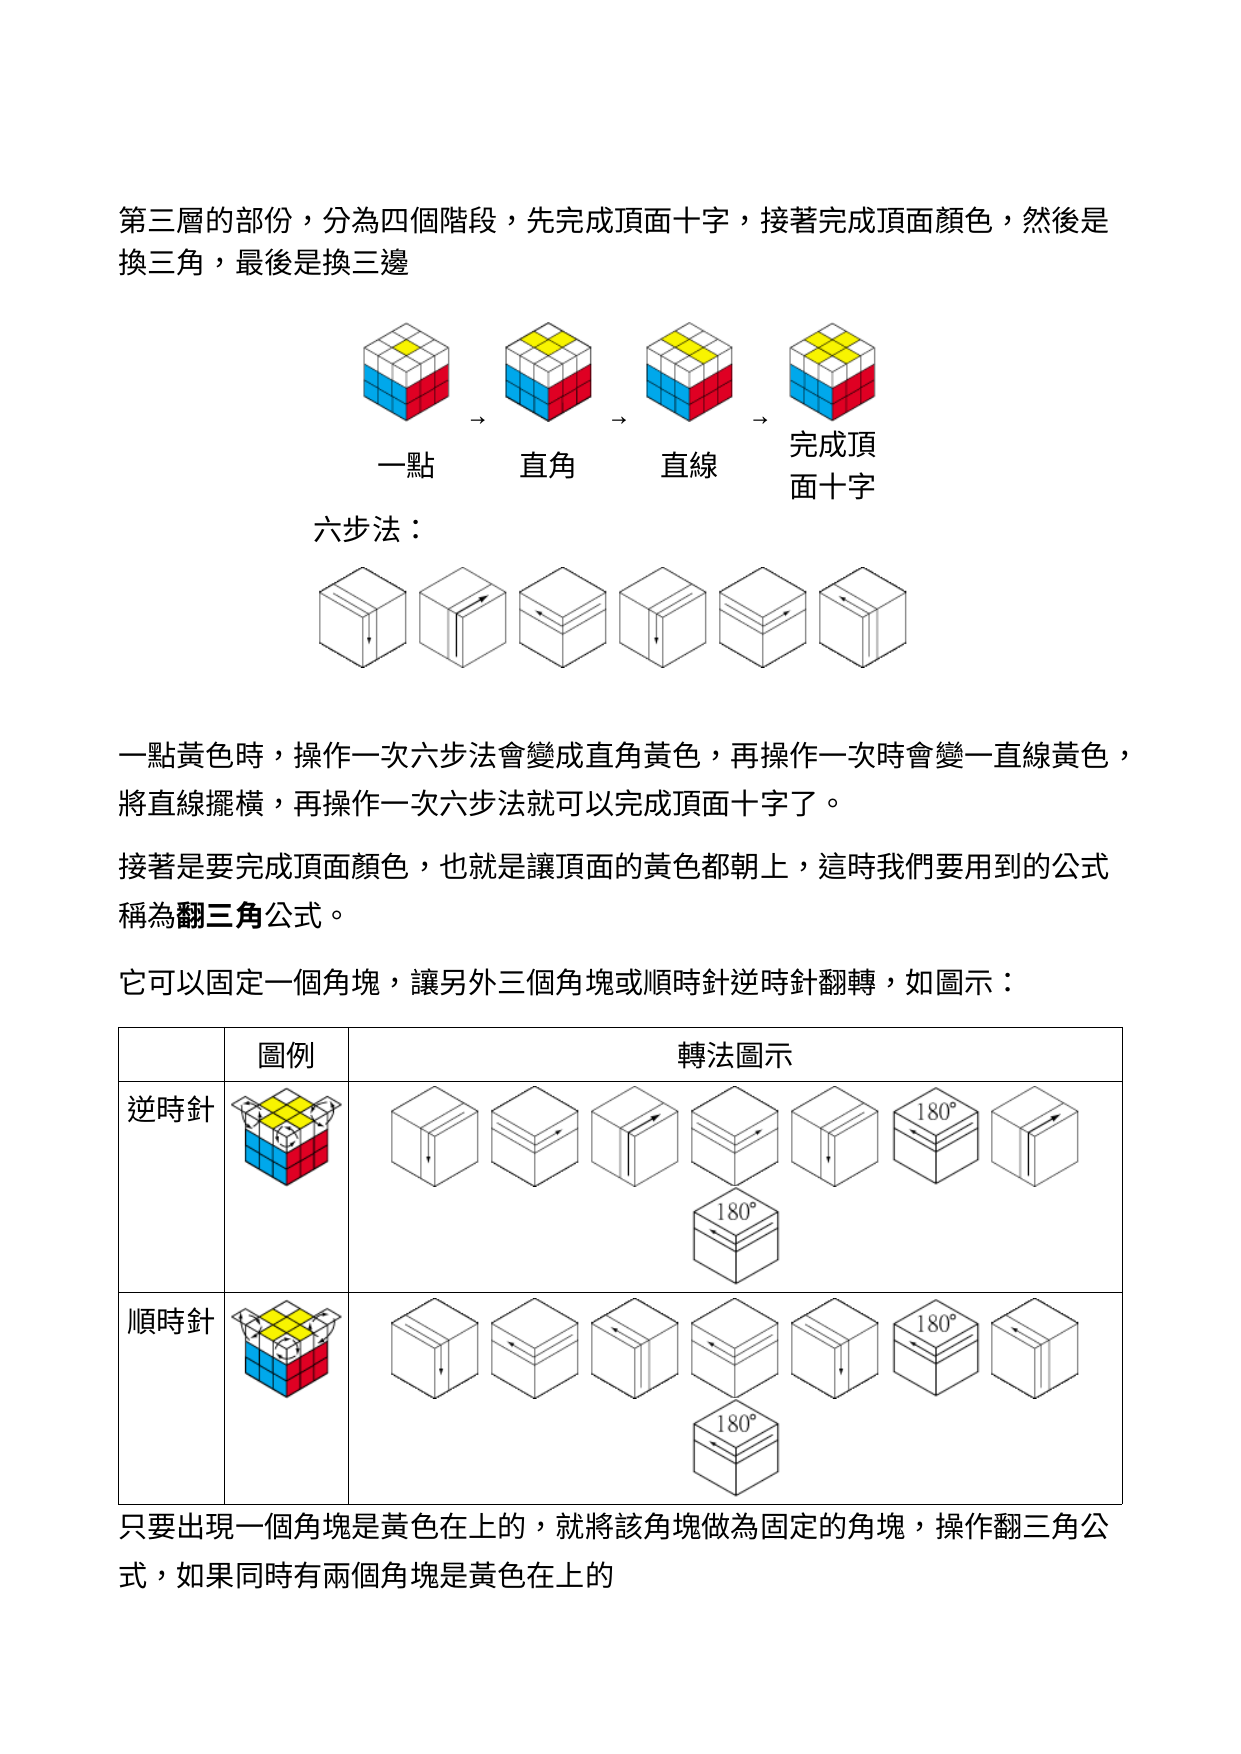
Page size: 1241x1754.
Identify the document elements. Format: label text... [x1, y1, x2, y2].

table_header → [461, 322, 494, 506]
text 接著是要完成頂面顏色，也就是讓頂面的黃色都朝上，這時我們要用到的公式稱為翻三角公式。 [118, 844, 1122, 934]
table_cell 完成頂面十字 [777, 422, 889, 506]
table_header 圖例 [225, 1028, 348, 1081]
table_cell [349, 1293, 1122, 1504]
table_header [352, 322, 356, 422]
picture [782, 321, 883, 422]
text 它可以固定一個角塊，讓另外三個角塊或順時針逆時針翻轉，如圖示： [118, 959, 1122, 1002]
table_header → [603, 322, 635, 506]
table_cell [349, 1082, 1122, 1292]
table_cell 直角 [494, 422, 602, 506]
picture [385, 1298, 1085, 1499]
table_header [740, 322, 744, 422]
table_cell 直線 [635, 422, 744, 506]
picture [639, 321, 740, 422]
picture [498, 321, 599, 422]
picture [230, 1086, 343, 1187]
text 第三層的部份，分為四個階段，先完成頂面十字，接著完成頂面顏色，然後是換三角，最後是換三邊 [118, 197, 1122, 282]
picture [230, 1298, 343, 1399]
table_header [635, 322, 639, 422]
table_header 六步法： [314, 506, 927, 686]
table_cell 逆時針 [119, 1082, 224, 1292]
table_header 轉法圖示 [349, 1028, 1122, 1081]
table_cell [225, 1293, 348, 1504]
table_header [119, 1028, 224, 1081]
picture [356, 321, 457, 422]
table_header [777, 322, 782, 422]
table_header [494, 322, 498, 422]
table_header [883, 322, 889, 422]
text 一點黃色時，操作一次六步法會變成直角黃色，再操作一次時會變一直線黃色，將直線擺橫，再操作一次六步法就可以完成頂面十字了。 [118, 686, 1122, 823]
picture [313, 567, 914, 668]
table_cell 順時針 [119, 1293, 224, 1504]
text 只要出現一個角塊是黃色在上的，就將該角塊做為固定的角塊，操作翻三角公式，如果同時有兩個角塊是黃色在上的 [118, 1505, 1122, 1595]
table_header → [744, 322, 777, 506]
picture [385, 1086, 1085, 1287]
table_header [457, 322, 461, 422]
table_cell 一點 [352, 422, 461, 506]
table_cell [225, 1082, 348, 1292]
